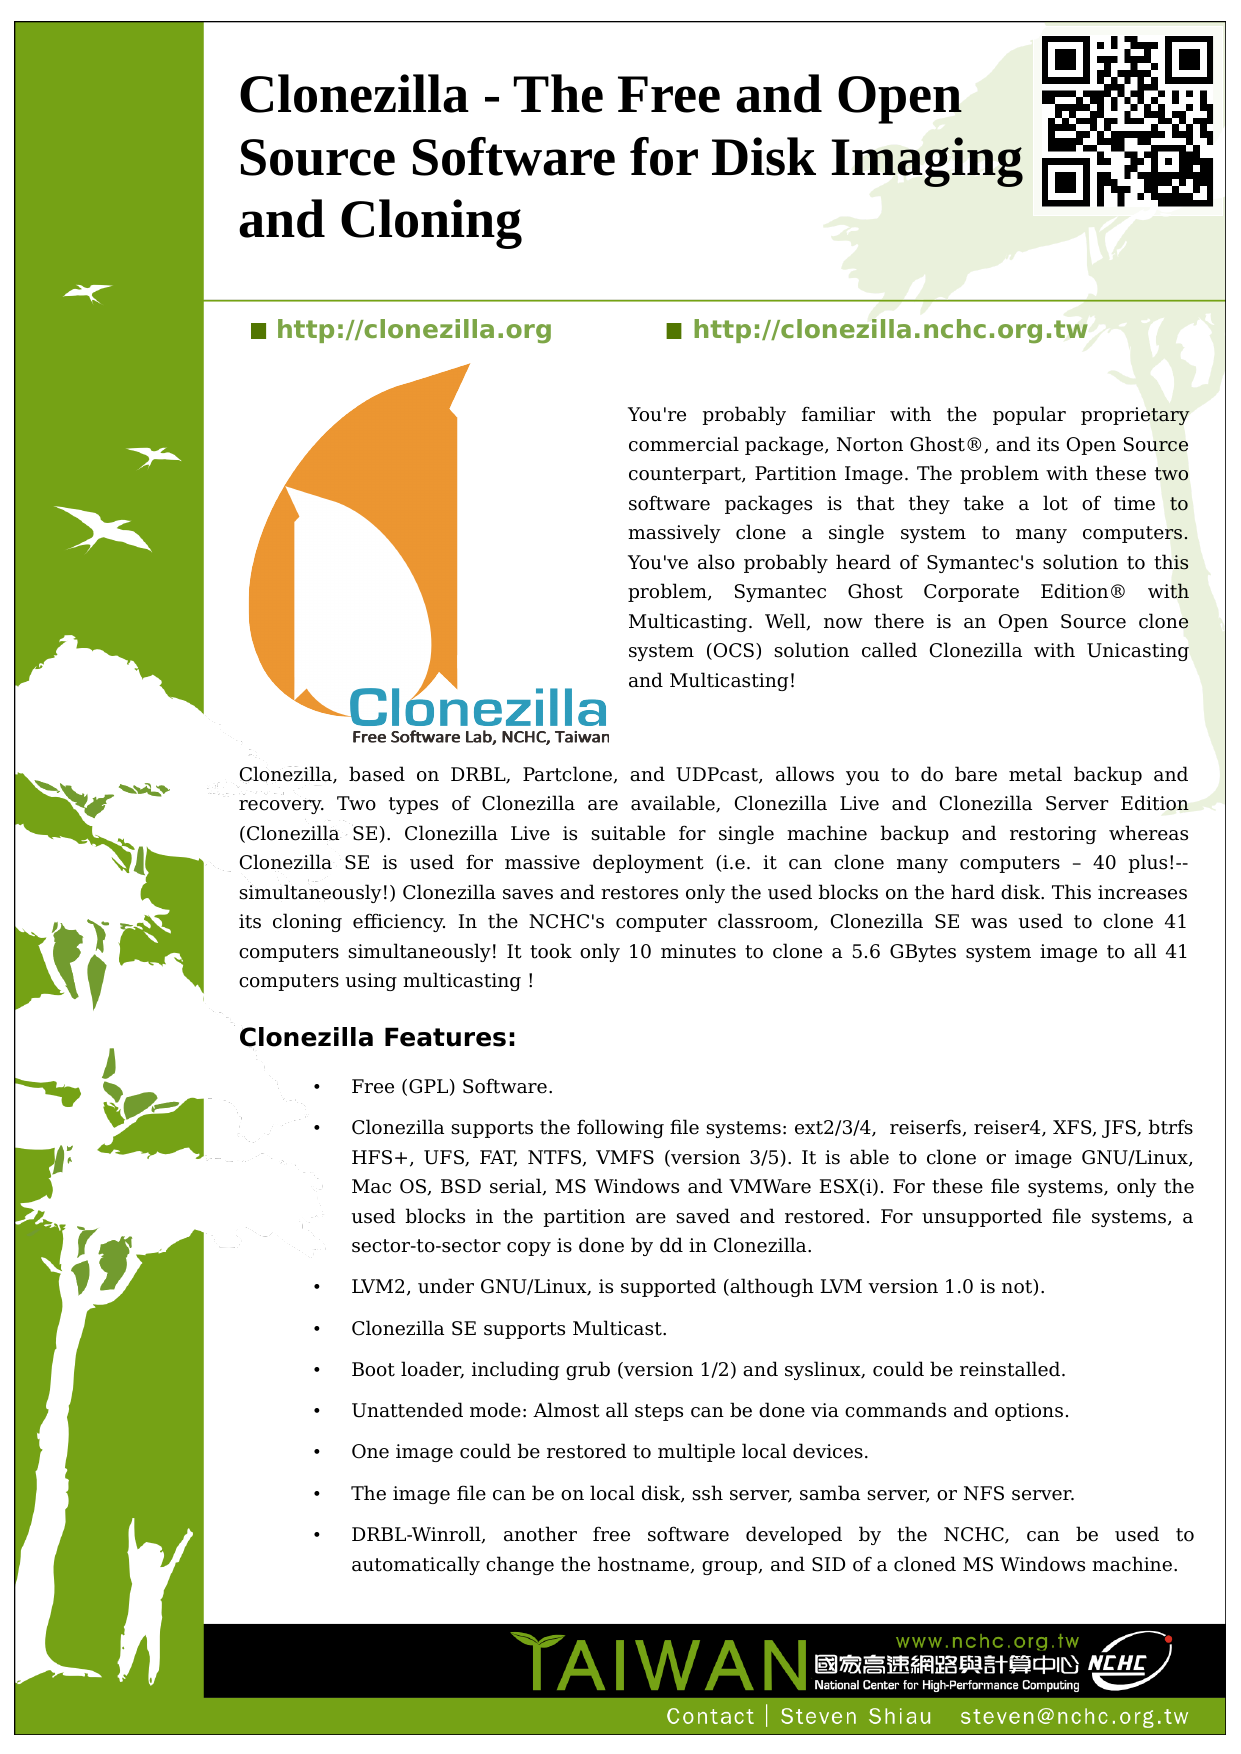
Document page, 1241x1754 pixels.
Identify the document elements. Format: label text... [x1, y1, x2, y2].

list Free (GPL) Software. [313, 1070, 1195, 1099]
picture [14, 22, 1226, 1735]
list The image file can be on local disk, ssh server, samba server, or NFS server. [313, 1477, 1195, 1506]
list Unattended mode: Almost all steps can be done via commands and options. [313, 1394, 1195, 1424]
list DRBL-Winroll, another free software developed by the NCHC, can be used to automatically change the hostname, group, and SID of a cloned MS Windows machine. [313, 1518, 1195, 1577]
list LVM2, under GNU/Linux, is supported (although LVM version 1.0 is not). [313, 1270, 1195, 1300]
list One image could be restored to multiple local devices. [313, 1435, 1195, 1465]
text Clonezilla Features: [238, 1023, 1190, 1052]
text You're probably familiar with the popular proprietary commercial package, Norton Ghost®, and its Open Source counterpart, Partition Image. The problem with these two software packages is that they take a lot of time to massively clone a single system to many computers. You've also probably heard of Symantec's solution to this problem, Symantec Ghost Corporate Edition® with Multicasting. Well, now there is an Open Source clone system (OCS) solution called Clonezilla with Unicasting and Multicasting! [609, 398, 1190, 693]
list Clonezilla supports the following file systems: ext2/3/4, reiserfs, reiser4, XFS, JFS, btrfs HFS+, UFS, FAT, NTFS, VMFS (version 3/5). It is able to clone or image GNU/Linux, Mac OS, BSD serial, MS Windows and VMWare ESX(i). For these file systems, only the used blocks in the partition are saved and restored. For unsupported file systems, a sector-to-sector copy is done by dd in Clonezilla. [313, 1111, 1195, 1259]
text [33, 398, 248, 693]
list Boot loader, including grub (version 1/2) and syslinux, could be reinstalled. [313, 1353, 1195, 1382]
list Clonezilla SE supports Multicast. [313, 1312, 1195, 1341]
text Clonezilla, based on DRBL, Partclone, and UDPcast, allows you to do bare metal backup and recovery. Two types of Clonezilla are available, Clonezilla Live and Clonezilla Server Edition (Clonezilla SE). Clonezilla Live is suitable for single machine backup and restoring whereas Clonezilla SE is used for massive deployment (i.e. it can clone many computers – 40 plus!--simultaneously!) Clonezilla saves and restores only the used blocks on the hard disk. This increases its cloning efficiency. In the NCHC's computer classroom, Clonezilla SE was used to clone 41 computers simultaneously! It took only 10 minutes to clone a 5.6 GBytes system image to all 41 computers using multicasting ! [238, 758, 1190, 994]
